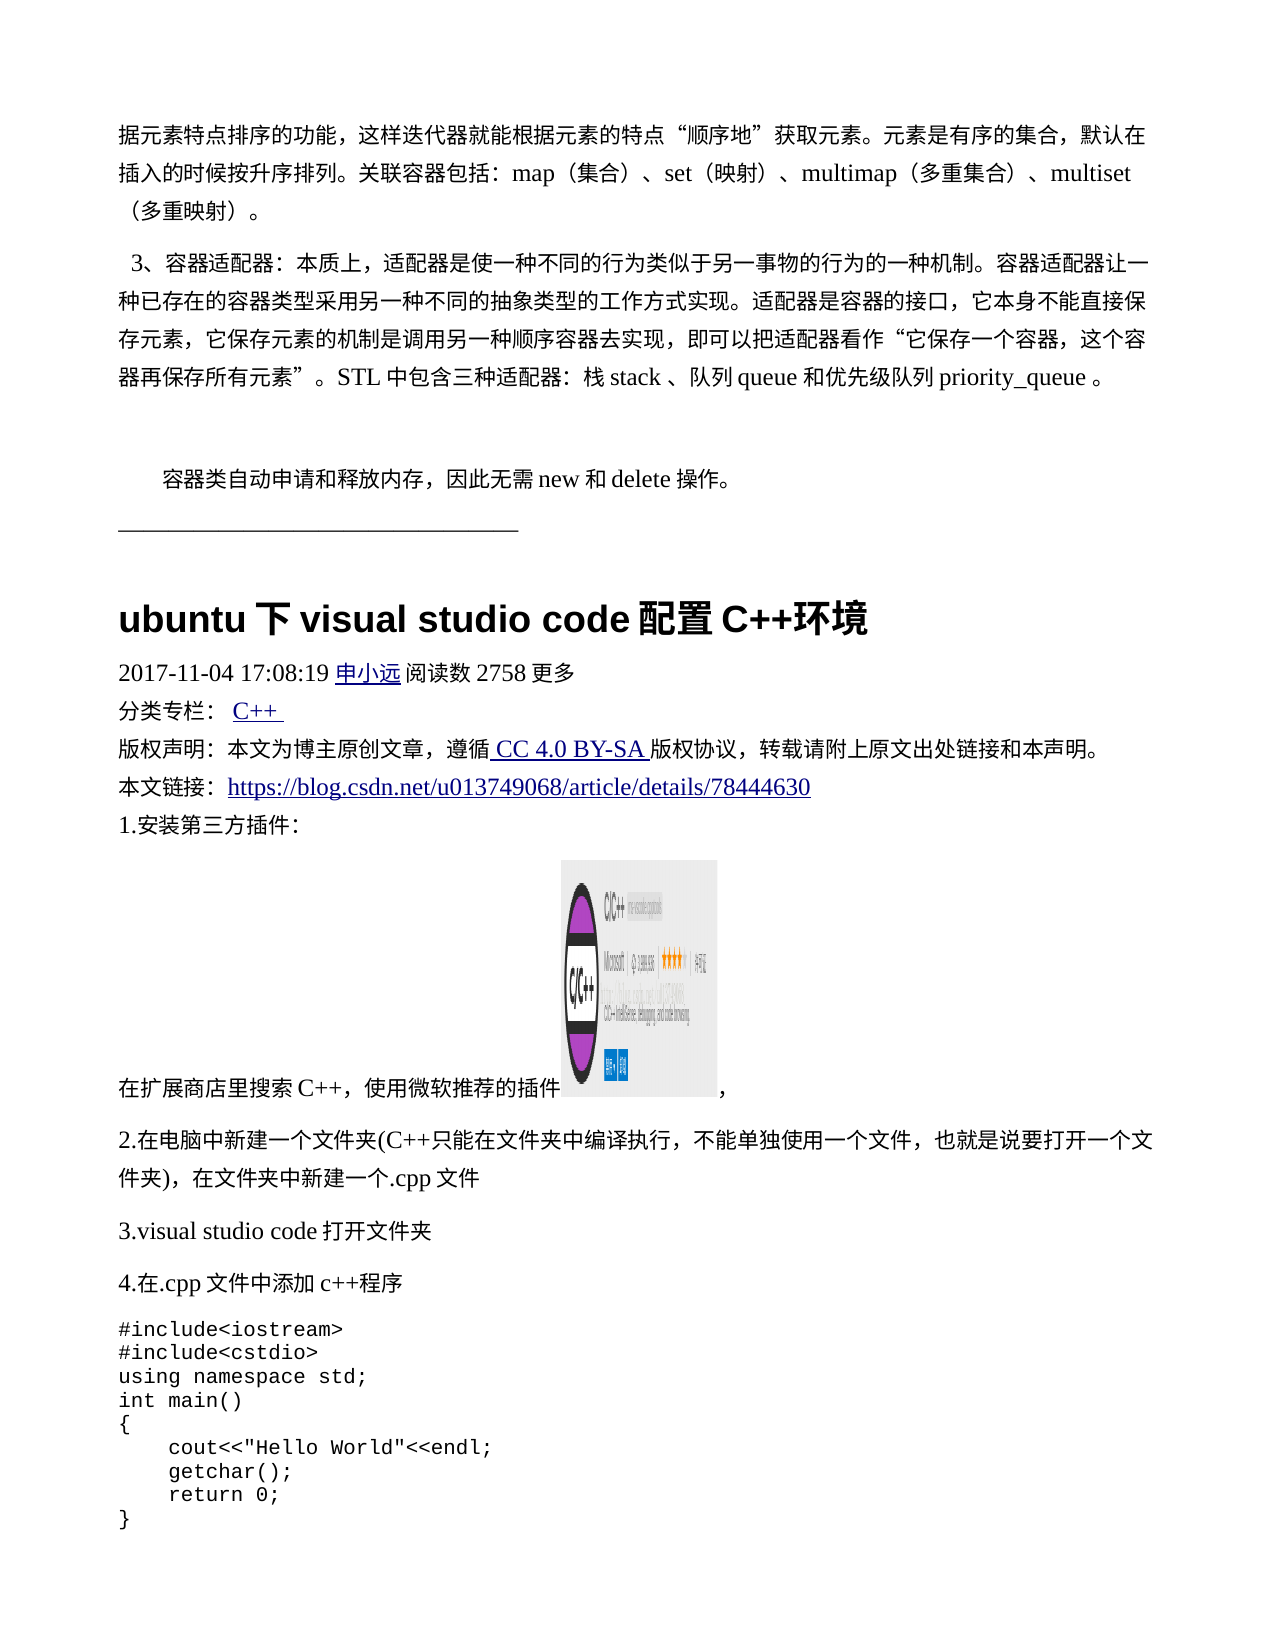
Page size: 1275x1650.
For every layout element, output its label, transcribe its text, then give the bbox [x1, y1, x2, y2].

text { [118, 1413, 1157, 1437]
text using namespace std; [118, 1366, 1157, 1390]
text 4.在.cpp文件中添加c++程序 [118, 1266, 1157, 1298]
text cout<<"Hello World"<<endl; [118, 1437, 1157, 1461]
text 据元素特点排序的功能，这样迭代器就能根据元素的特点“顺序地”获取元素。元素是有序的集合，默认在插入的时候按升序排列。关联容器包括：map（集合）、set（映射）、multimap（多重集合）、multiset（多重映射）。 [118, 118, 1157, 226]
text 2.在电脑中新建一个文件夹(C++只能在文件夹中编译执行，不能单独使用一个文件，也就是说要打开一个文件夹)，在文件夹中新建一个.cpp文件 [118, 1123, 1157, 1193]
picture [561, 860, 718, 1097]
text 2017-11-04 17:08:19 申小远 阅读数 2758更多 [118, 656, 1157, 687]
text 3.visual studio code打开文件夹 [118, 1214, 1157, 1245]
text } [118, 1508, 1157, 1532]
text 版权声明：本文为博主原创文章，遵循 CC 4.0 BY-SA 版权协议，转载请附上原文出处链接和本声明。 [118, 732, 1157, 763]
text 1.安装第三方插件： [118, 808, 1157, 839]
subtitle ubuntu下visual studio code配置C++环境 [118, 588, 1157, 643]
text 容器类自动申请和释放内存，因此无需new和delete操作。 [118, 462, 1157, 493]
text return 0; [118, 1484, 1157, 1508]
text 3、容器适配器：本质上，适配器是使一种不同的行为类似于另一事物的行为的一种机制。容器适配器让一种已存在的容器类型采用另一种不同的抽象类型的工作方式实现。适配器是容器的接口，它本身不能直接保存元素，它保存元素的机制是调用另一种顺序容器去实现，即可以把适配器看作“它保存一个容器，这个容器再保存所有元素”。STL 中包含三种适配器：栈stack 、队列queue 和优先级队列priority_queue 。 [118, 246, 1157, 392]
text int main() [118, 1390, 1157, 1413]
text 分类专栏： C++ [118, 694, 1157, 726]
text 本文链接：https://blog.csdn.net/u013749068/article/details/78444630 [118, 770, 1157, 802]
text ———————————————— [118, 514, 1157, 543]
text #include<iostream> [118, 1319, 1157, 1342]
text getchar(); [118, 1461, 1157, 1484]
text #include<cstdio> [118, 1342, 1157, 1366]
text 在扩展商店里搜索C++，使用微软推荐的插件， [118, 860, 1157, 1102]
